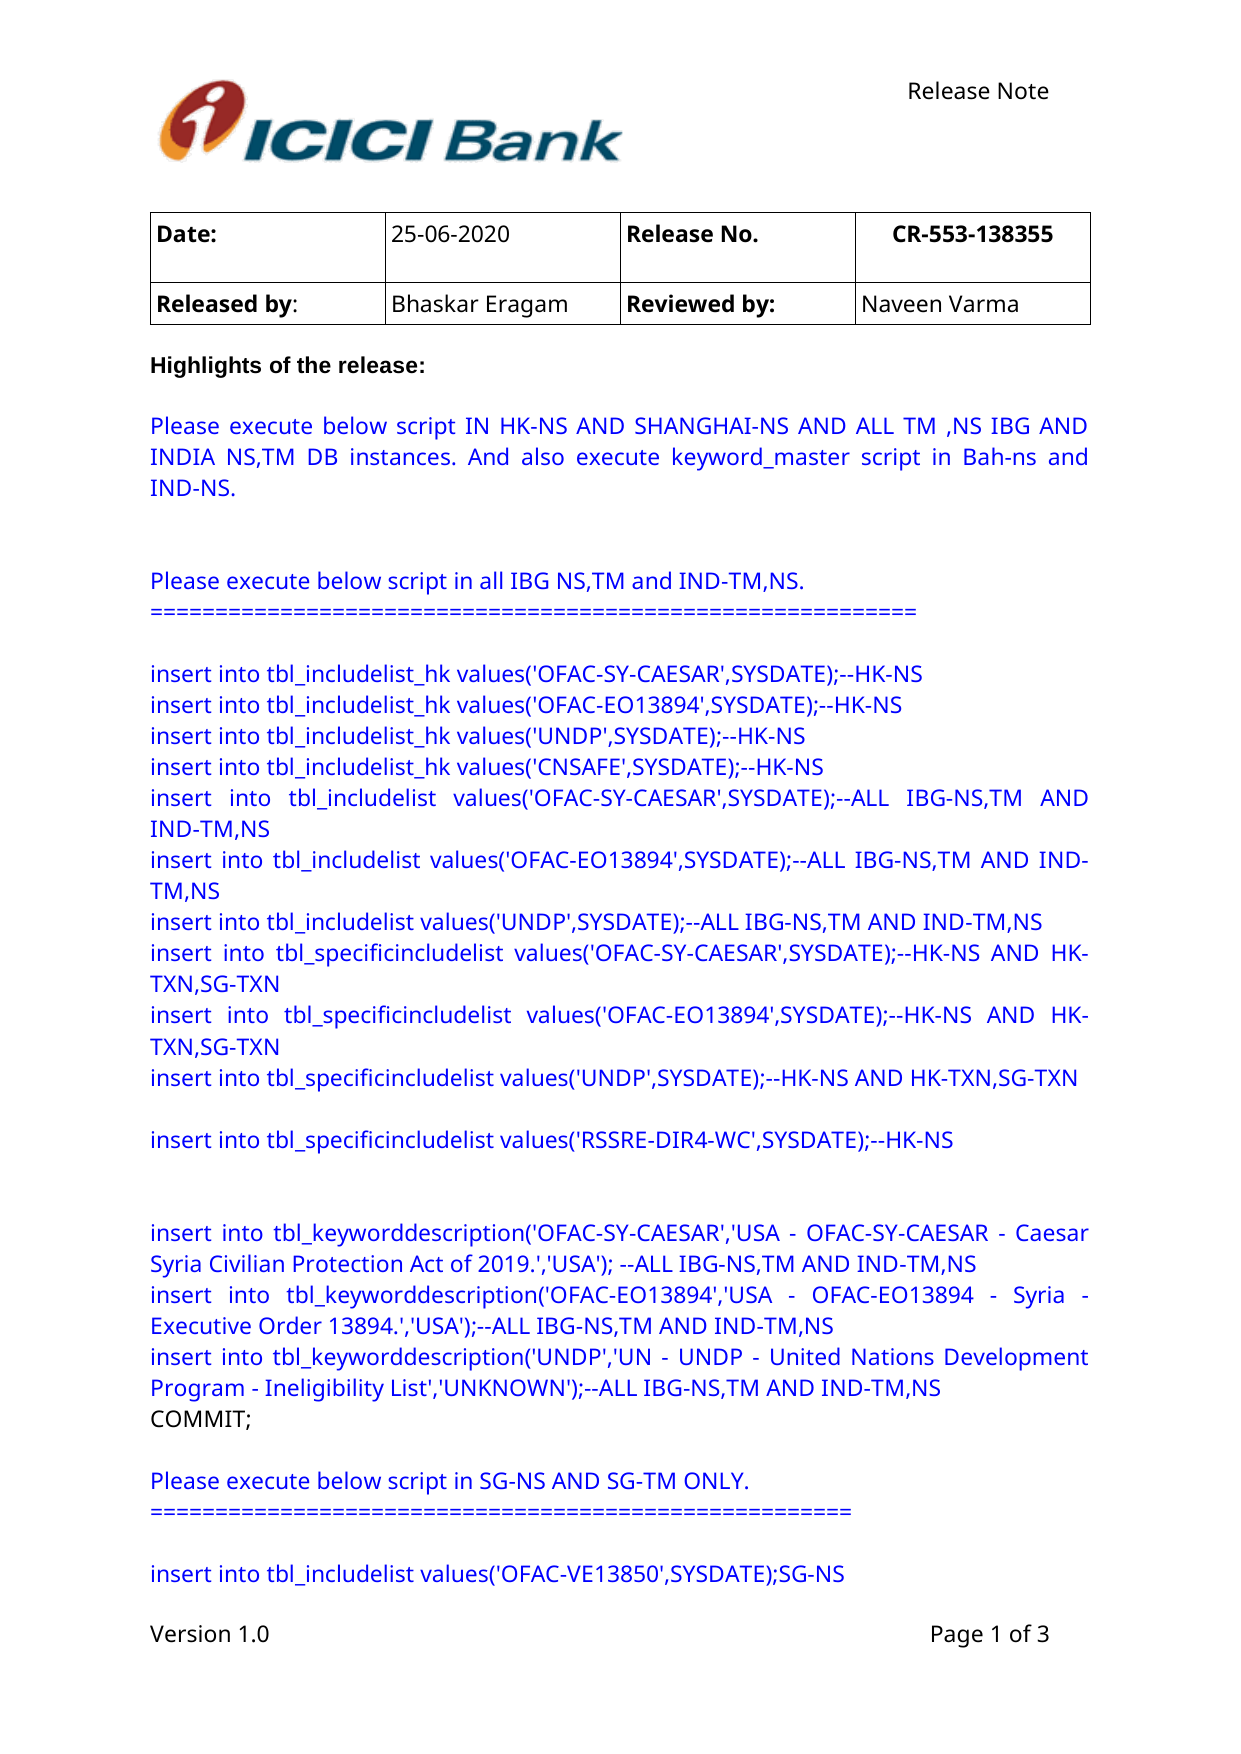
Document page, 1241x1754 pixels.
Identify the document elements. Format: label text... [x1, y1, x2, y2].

text insert into tbl_specificincludelist values('UNDP',SYSDATE);--HK-NS AND HK-TXN,SG-TXN [150, 1062, 1090, 1093]
table_header Date: [151, 213, 385, 282]
text insert into tbl_keyworddescription('OFAC-EO13894','USA - OFAC-EO13894 - Syria - Executive Order 13894.','USA');--ALL IBG-NS,TM AND IND-TM,NS [150, 1279, 1090, 1341]
table_cell Naveen Varma [856, 283, 1090, 324]
text insert into tbl_includelist_hk values('CNSAFE',SYSDATE);--HK-NS [150, 751, 1090, 782]
table_header 25-06-2020 [386, 213, 620, 282]
text insert into tbl_includelist_hk values('OFAC-SY-CAESAR',SYSDATE);--HK-NS [150, 658, 1090, 689]
table_cell Reviewed by: [621, 283, 855, 324]
table_header CR-553-138355 [856, 213, 1090, 282]
table_cell Released by: [151, 283, 385, 324]
text insert into tbl_includelist values('UNDP',SYSDATE);--ALL IBG-NS,TM AND IND-TM,NS [150, 906, 1090, 937]
text COMMIT; [150, 1403, 1090, 1434]
text insert into tbl_specificincludelist values('RSSRE-DIR4-WC',SYSDATE);--HK-NS [150, 1124, 1090, 1155]
text insert into tbl_specificincludelist values('OFAC-EO13894',SYSDATE);--HK-NS AND HK-TXN,SG-TXN [150, 999, 1090, 1062]
text =========================================================== [150, 596, 1090, 627]
text insert into tbl_includelist values('OFAC-VE13850',SYSDATE);SG-NS [150, 1558, 1090, 1589]
picture [155, 75, 623, 166]
text insert into tbl_keyworddescription('OFAC-SY-CAESAR','USA - OFAC-SY-CAESAR - Caesar Syria Civilian Protection Act of 2019.','USA'); --ALL IBG-NS,TM AND IND-TM,NS [150, 1217, 1090, 1279]
table_header Release No. [621, 213, 855, 282]
text insert into tbl_includelist_hk values('UNDP',SYSDATE);--HK-NS [150, 720, 1090, 751]
text Please execute below script IN HK-NS AND SHANGHAI-NS AND ALL TM ,NS IBG AND INDIA NS,TM DB instances. And also execute keyword_master script in Bah-ns and IND-NS. [150, 410, 1090, 503]
text insert into tbl_keyworddescription('UNDP','UN - UNDP - United Nations Development Program - Ineligibility List','UNKNOWN');--ALL IBG-NS,TM AND IND-TM,NS [150, 1341, 1090, 1403]
text insert into tbl_specificincludelist values('OFAC-SY-CAESAR',SYSDATE);--HK-NS AND HK-TXN,SG-TXN [150, 937, 1090, 999]
text insert into tbl_includelist values('OFAC-SY-CAESAR',SYSDATE);--ALL IBG-NS,TM AND IND-TM,NS [150, 782, 1090, 844]
text Please execute below script in SG-NS AND SG-TM ONLY. [150, 1465, 1090, 1496]
table_cell Bhaskar Eragam [386, 283, 620, 324]
text Please execute below script in all IBG NS,TM and IND-TM,NS. [150, 565, 1090, 596]
text insert into tbl_includelist_hk values('OFAC-EO13894',SYSDATE);--HK-NS [150, 689, 1090, 720]
text ====================================================== [150, 1496, 1090, 1527]
text Highlights of the release: [150, 352, 1090, 379]
text insert into tbl_includelist values('OFAC-EO13894',SYSDATE);--ALL IBG-NS,TM AND IND-TM,NS [150, 844, 1090, 906]
